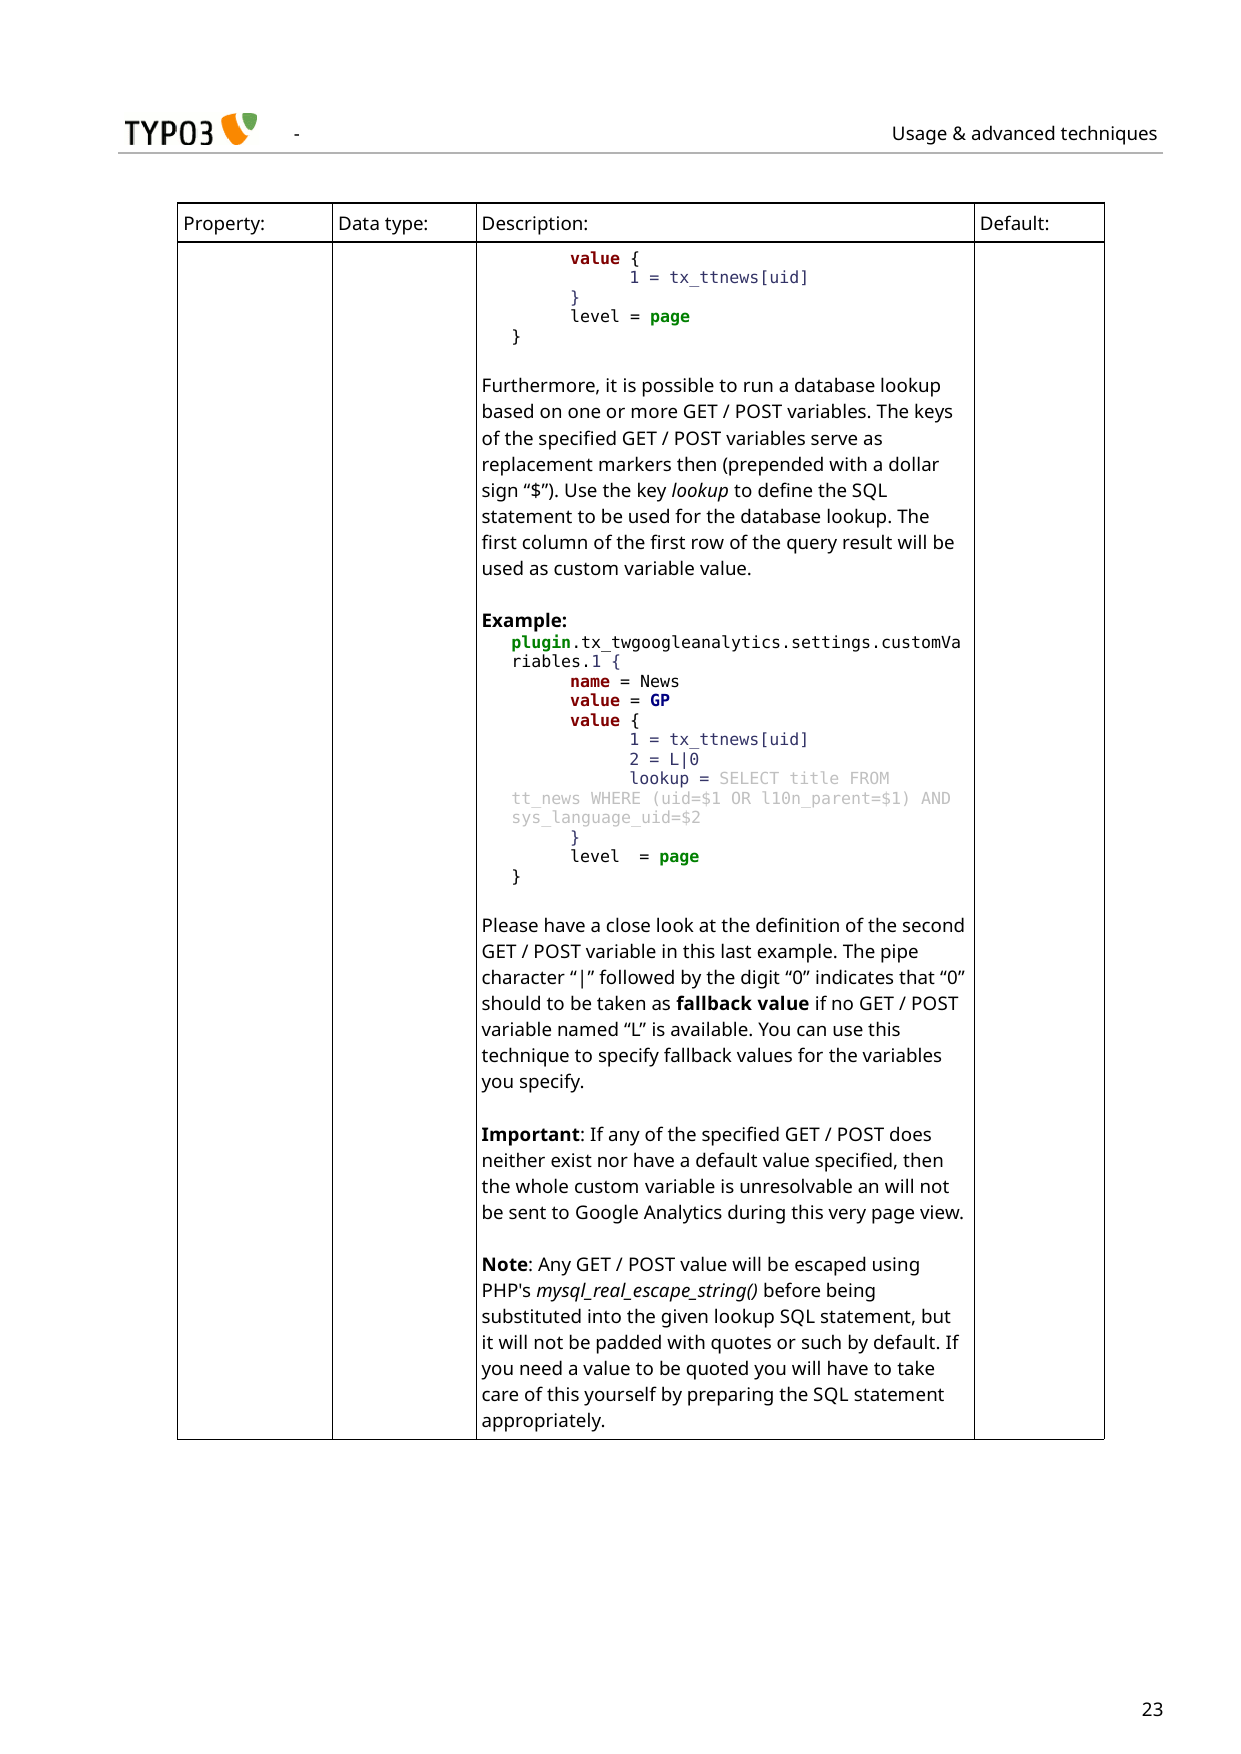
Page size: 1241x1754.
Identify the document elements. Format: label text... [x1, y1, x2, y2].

table_cell [333, 243, 476, 1439]
table_header Data type: [333, 204, 476, 241]
table_cell [975, 243, 1104, 1439]
table_header Default: [975, 204, 1104, 241]
table_cell value { 1 = tx_ttnews[uid] } level = page } Furthermore, it is possible to run a database lookup based on one or more GET / POST variables. The keys of the specified GET / POST variables serve as replacement markers then (prepended with a dollar sign “$”). Use the key lookup to define the SQL statement to be used for the database lookup. The first column of the first row of the query result will be used as custom variable value. Example: plugin.tx_twgoogleanalytics.settings.customVariables.1 { name = News value = GP value { 1 = tx_ttnews[uid] 2 = L|0 lookup = SELECT title FROM tt_news WHERE (uid=$1 OR l10n_parent=$1) AND sys_language_uid=$2 } level = page } Please have a close look at the definition of the second GET / POST variable in this last example. The pipe character “|” followed by the digit “0” indicates that “0” should to be taken as fallback value if no GET / POST variable named “L” is available. You can use this technique to specify fallback values for the variables you specify. Important: If any of the specified GET / POST does neither exist nor have a default value specified, then the whole custom variable is unresolvable an will not be sent to Google Analytics during this very page view. Note: Any GET / POST value will be escaped using PHP's mysql_real_escape_string() before being substituted into the given lookup SQL statement, but it will not be padded with quotes or such by default. If you need a value to be quoted you will have to take care of this yourself by preparing the SQL statement appropriately. [477, 243, 974, 1439]
table_header Property: [178, 204, 332, 241]
table_header Description: [477, 204, 974, 241]
picture [124, 112, 260, 145]
table_cell [178, 243, 332, 1439]
